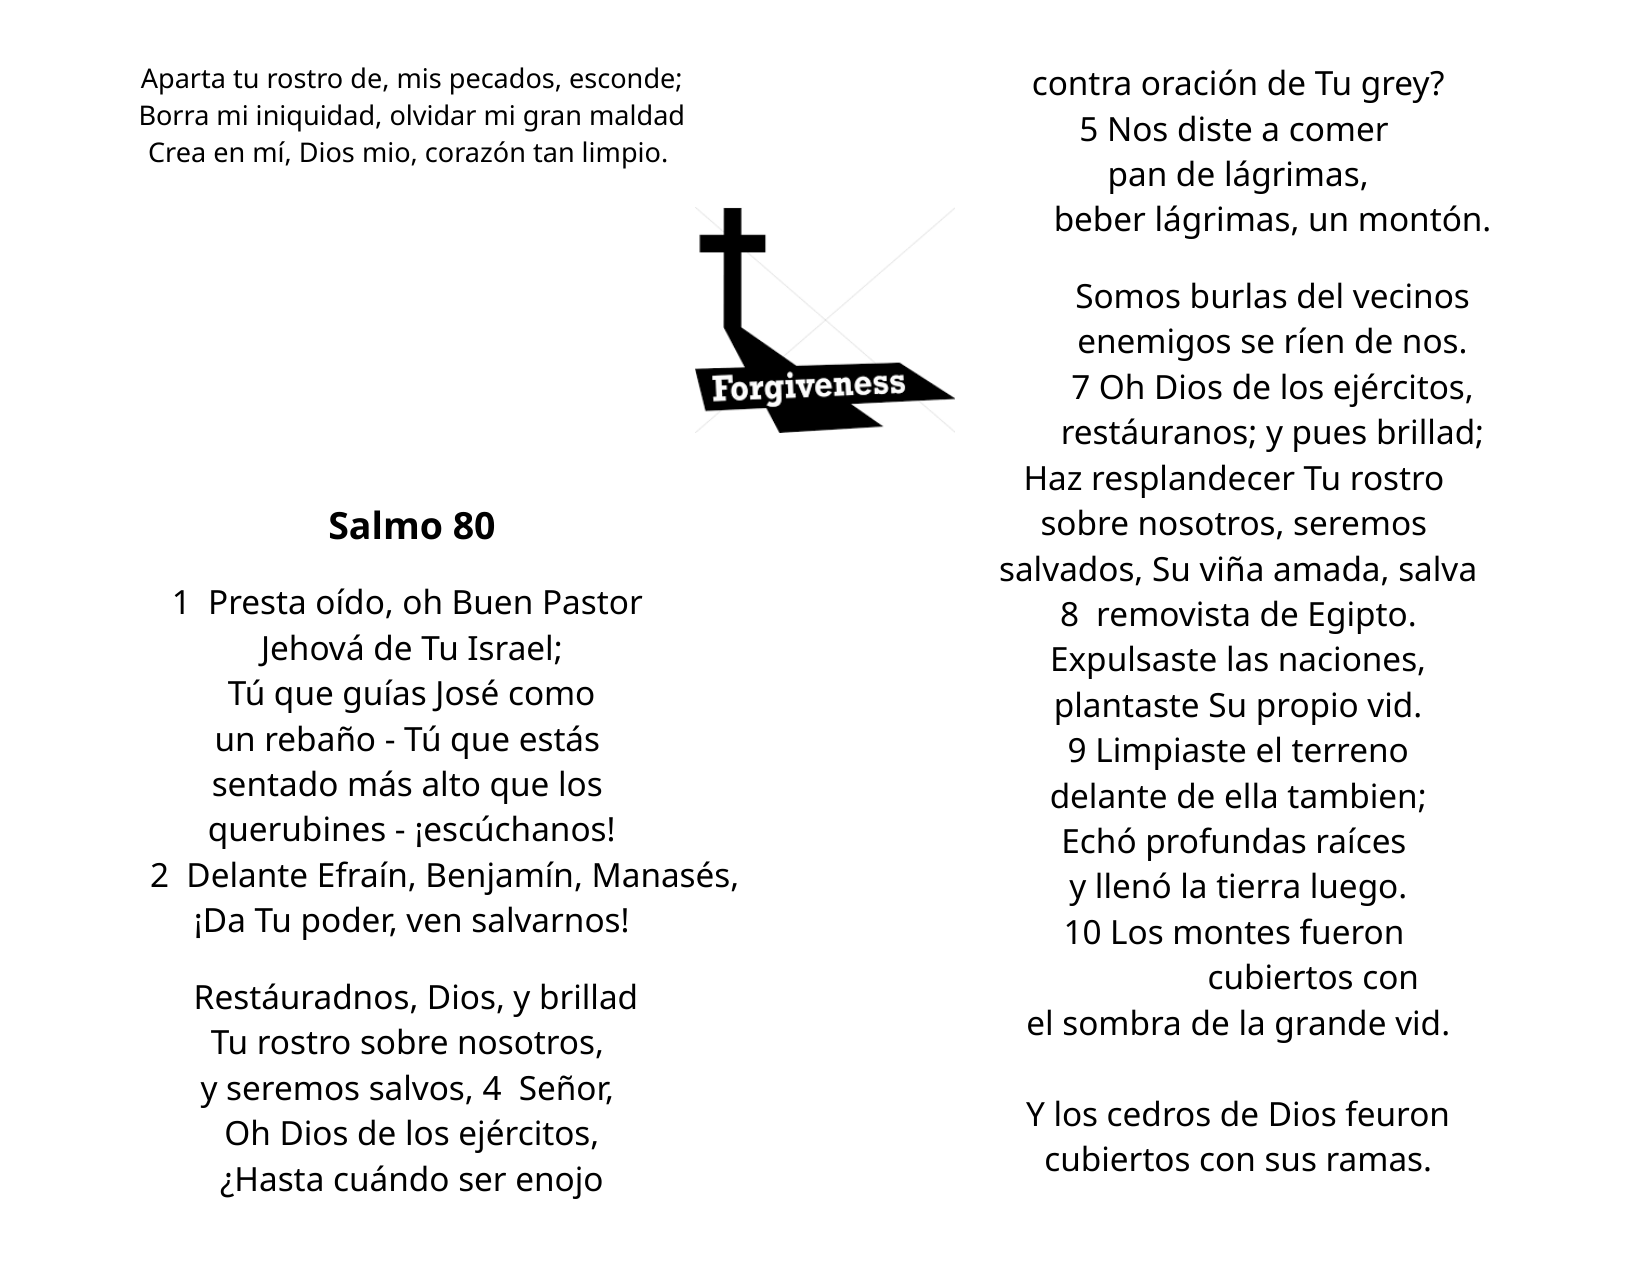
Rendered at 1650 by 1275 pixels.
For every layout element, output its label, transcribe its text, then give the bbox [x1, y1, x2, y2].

text cubiertos con [886, 954, 1590, 999]
text Tú que guías José como [60, 670, 763, 715]
text Aparta tu rostro de, mis pecados, esconde; [60, 60, 763, 97]
text plantaste Su propio vid. [886, 682, 1590, 727]
text Expulsaste las naciones, [886, 636, 1590, 682]
text 2 Delante Efraín, Benjamín, Manasés, [60, 852, 763, 897]
text cubiertos con sus ramas. [886, 1136, 1590, 1181]
text ¡Da Tu poder, ven salvarnos! [60, 897, 763, 942]
text ¿Hasta cuándo ser enojo [60, 1155, 763, 1201]
text 10 Los montes fueron [886, 909, 1590, 954]
text Salmo 80 [60, 499, 763, 551]
text 8 removista de Egipto. [886, 591, 1590, 636]
text Restáuradnos, Dios, y brillad [60, 974, 763, 1019]
text sentado más alto que los [60, 761, 763, 806]
text Crea en mí, Dios mio, corazón tan limpio. [60, 134, 763, 171]
text 5 Nos diste a comer [886, 105, 1590, 151]
text salvados, Su viña amada, salva [886, 545, 1590, 591]
text Borra mi iniquidad, olvidar mi gran maldad [60, 97, 763, 134]
text querubines - ¡escúchanos! [60, 806, 763, 852]
text contra oración de Tu grey? [886, 60, 1590, 105]
text Somos burlas del vecinos [955, 273, 1590, 318]
text Haz resplandecer Tu rostro [886, 454, 1590, 500]
text pan de lágrimas, [886, 151, 1590, 196]
text y seremos salvos, 4 Señor, [60, 1064, 763, 1110]
text el sombra de la grande vid. [886, 999, 1590, 1045]
text enemigos se ríen de nos. [955, 318, 1590, 364]
text sobre nosotros, seremos [886, 500, 1590, 545]
text Echó profundas raíces [886, 818, 1590, 863]
text 1 Presta oído, oh Buen Pastor [60, 579, 763, 624]
text restáuranos; y pues brillad; [886, 409, 1590, 454]
text Oh Dios de los ejércitos, [60, 1110, 763, 1155]
text Jehová de Tu Israel; [60, 624, 763, 670]
text Y los cedros de Dios feuron [886, 1090, 1590, 1136]
text 7 Oh Dios de los ejércitos, [955, 364, 1590, 409]
text un rebaño - Tú que estás [60, 715, 763, 761]
text Tu rostro sobre nosotros, [60, 1019, 763, 1064]
picture [695, 207, 955, 433]
text y llenó la tierra luego. [886, 863, 1590, 909]
text 9 Limpiaste el terreno [886, 727, 1590, 772]
text beber lágrimas, un montón. [886, 196, 1590, 242]
text delante de ella tambien; [886, 772, 1590, 818]
